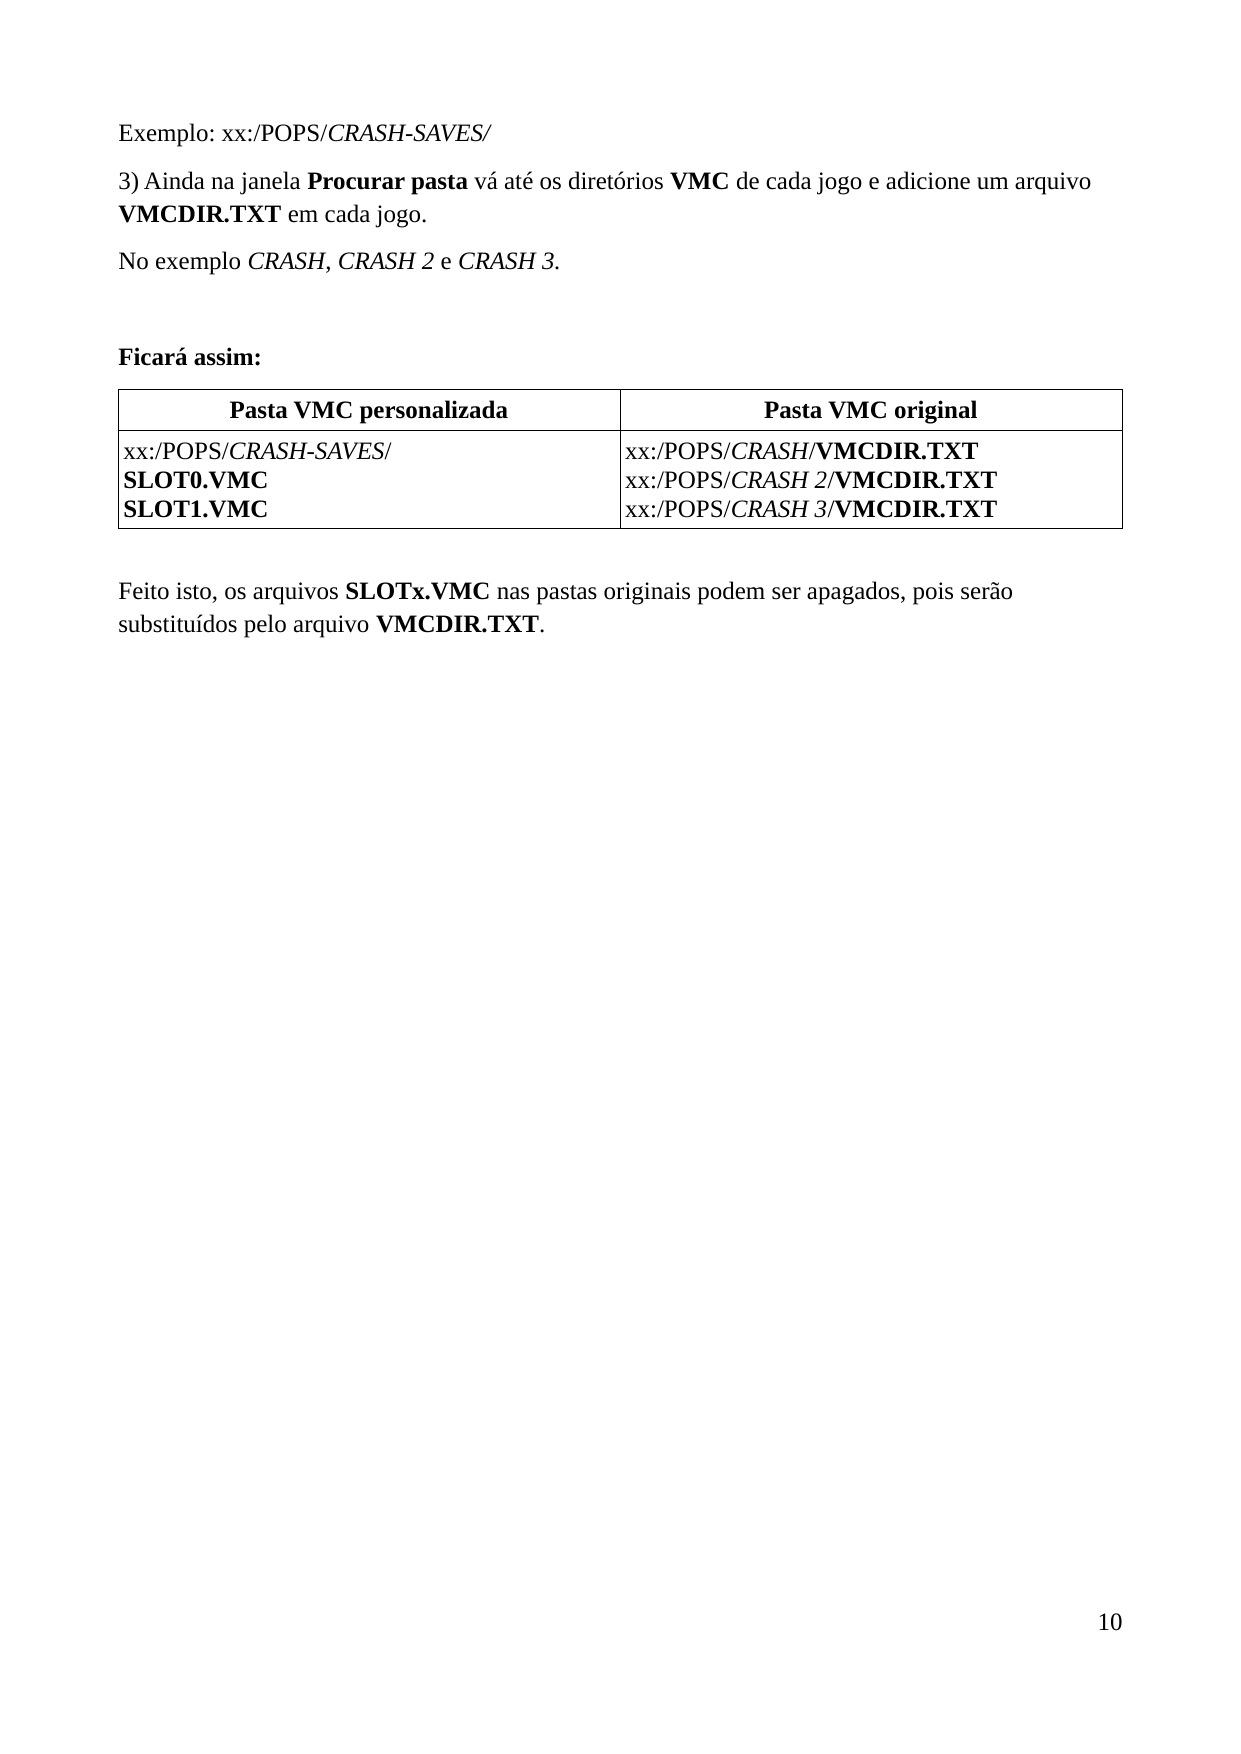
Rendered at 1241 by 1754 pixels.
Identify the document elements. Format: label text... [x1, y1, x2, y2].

table_cell xx:/POPS/CRASH-SAVES/ SLOT0.VMC SLOT1.VMC [119, 431, 620, 528]
text Exemplo: xx:/POPS/CRASH-SAVES/ [118, 118, 1122, 147]
table_cell xx:/POPS/CRASH/VMCDIR.TXT xx:/POPS/CRASH 2/VMCDIR.TXT xx:/POPS/CRASH 3/VMCDIR.TXT [621, 431, 1122, 528]
text No exemplo CRASH, CRASH 2 e CRASH 3. [118, 246, 1122, 275]
table_header Pasta VMC personalizada [119, 390, 620, 430]
table_header Pasta VMC original [621, 390, 1122, 430]
text 3) Ainda na janela Procurar pasta vá até os diretórios VMC de cada jogo e adicione um arquivo VMCDIR.TXT em cada jogo. [118, 166, 1122, 227]
text Ficará assim: [118, 342, 1122, 370]
text Feito isto, os arquivos SLOTx.VMC nas pastas originais podem ser apagados, pois serão substituídos pelo arquivo VMCDIR.TXT. [118, 576, 1122, 638]
